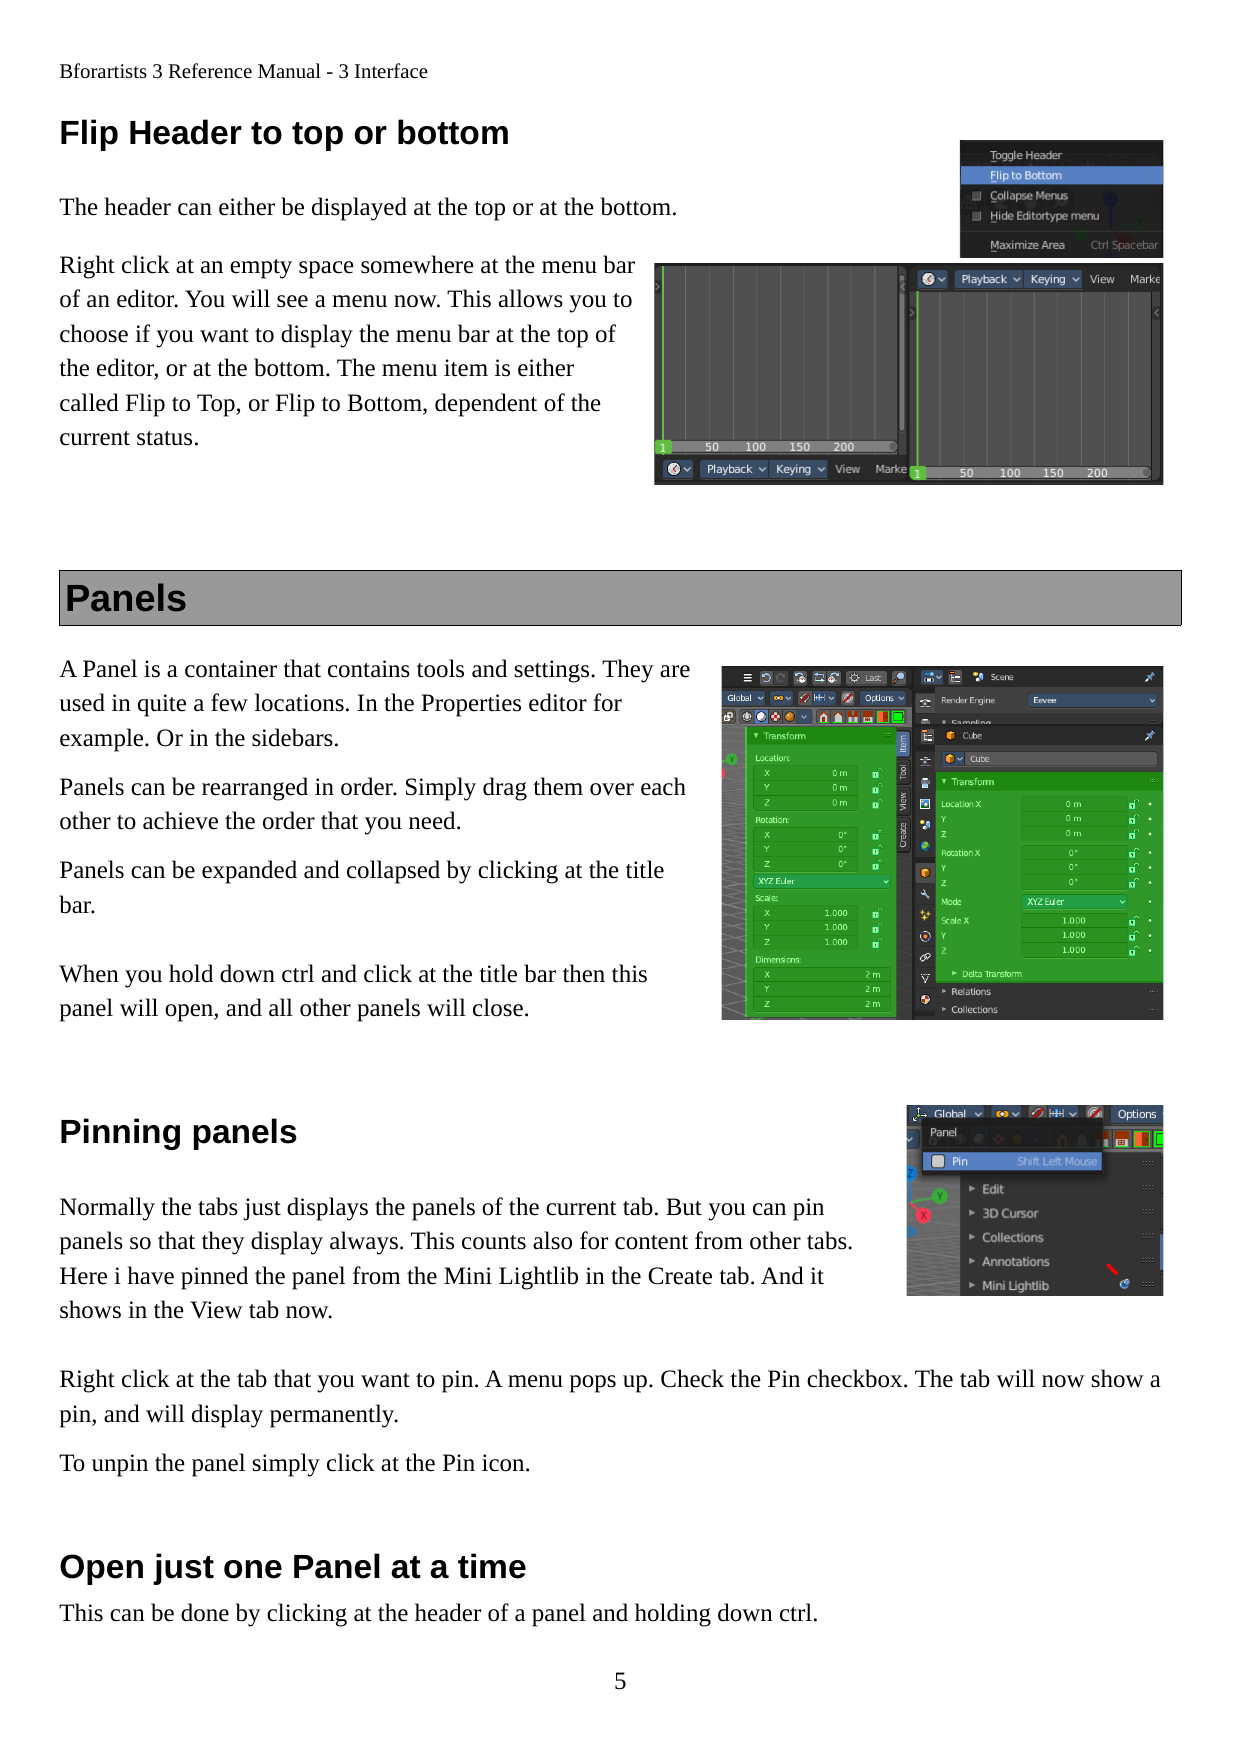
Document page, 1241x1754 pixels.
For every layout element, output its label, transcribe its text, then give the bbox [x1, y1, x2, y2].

picture [959, 140, 1164, 258]
subtitle Open just one Panel at a time [59, 1547, 1181, 1585]
text Right click at an empty space somewhere at the menu bar of an editor. You will see a menu now. This allows you to choose if you want to display the menu bar at the top of the editor, or at the bottom. The menu item is either called Flip to Top, or Flip to Bottom, dependent of the current status. [59, 250, 1181, 451]
subtitle Pinning panels [59, 1112, 906, 1151]
text This can be done by clicking at the header of a panel and holding down ctrl. [59, 1598, 1181, 1626]
text To unpin the panel simply click at the Pin icon. [59, 1448, 1181, 1477]
text Panels can be expanded and collapsed by clicking at the title bar. When you hold down ctrl and click at the title bar then this panel will open, and all other panels will close. [59, 855, 1181, 1022]
text The header can either be displayed at the top or at the bottom. [59, 192, 959, 221]
text Normally the tabs just displays the panels of the current tab. But you can pin panels so that they display always. This counts also for content from other tabs. Here i have pinned the panel from the Mini Lightlib in the Create tab. And it shows in the View tab now. Right click at the tab that you want to pin. A menu pops up. Check the Pin checkbox. The tab will now show a pin, and will display permanently. [59, 1192, 1181, 1428]
picture [906, 1105, 1164, 1296]
table_header Panels [60, 571, 1181, 625]
subtitle Flip Header to top or bottom [59, 113, 1181, 151]
picture [654, 263, 1164, 485]
subtitle [1164, 1112, 1181, 1151]
text Panels can be rearranged in order. Simply drag them over each other to achieve the order that you need. [59, 772, 721, 835]
text A Panel is a container that contains tools and settings. They are used in quite a few locations. In the Properties editor for example. Or in the sidebars. [59, 654, 1181, 751]
picture [721, 666, 1164, 1020]
